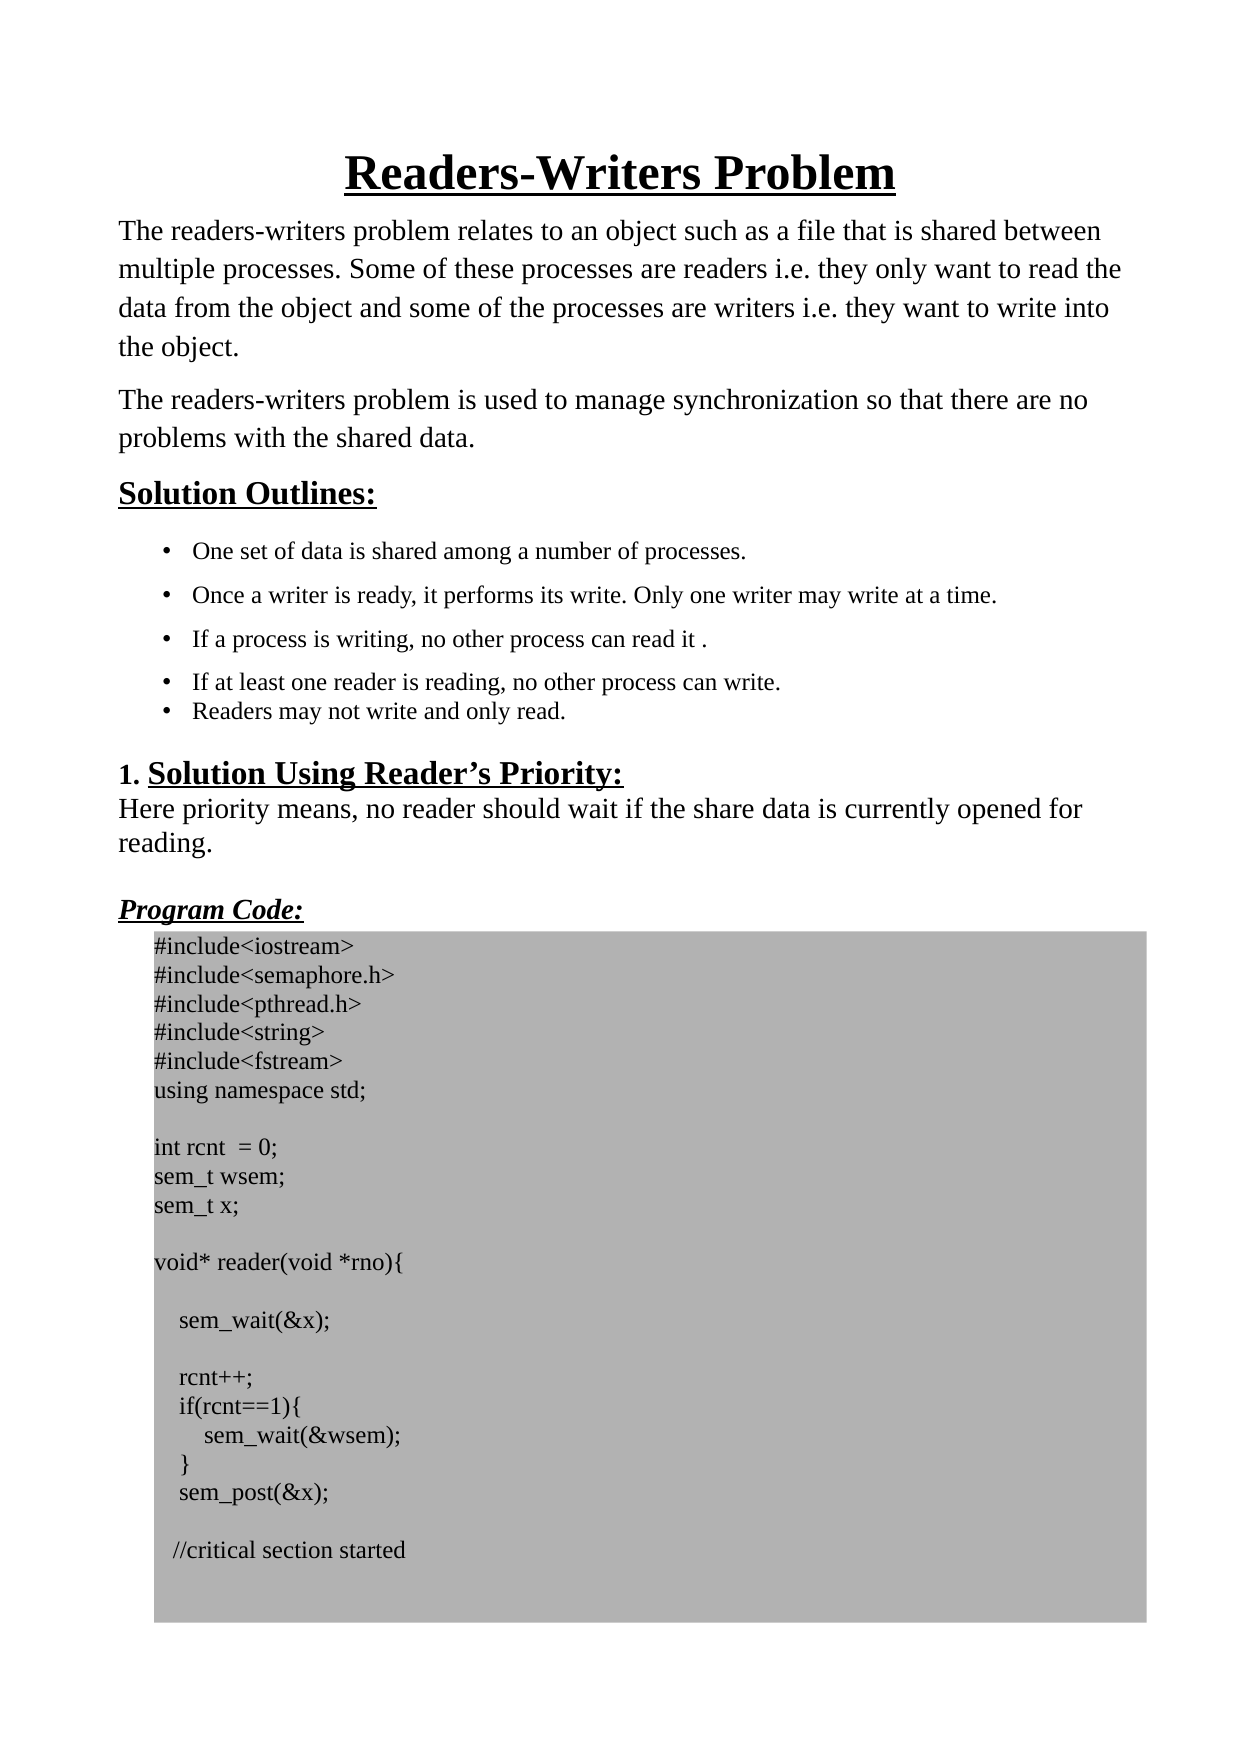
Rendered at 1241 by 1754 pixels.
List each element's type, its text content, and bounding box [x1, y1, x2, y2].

list If at least one reader is reading, no other process can write. [162, 667, 1122, 696]
list Readers may not write and only read. [162, 696, 1122, 724]
text Here priority means, no reader should wait if the share data is currently opened for reading. [118, 792, 1122, 859]
list If a process is writing, no other process can read it . [162, 624, 1122, 652]
list One set of data is shared among a number of processes. [162, 532, 1122, 566]
text 1. Solution Using Reader’s Priority: [118, 753, 1122, 792]
text Program Code: [118, 892, 1122, 926]
subtitle Readers-Writers Problem [118, 143, 1122, 201]
text The readers-writers problem relates to an object such as a file that is shared between multiple processes. Some of these processes are readers i.e. they only want to read the data from the object and some of the processes are writers i.e. they want to write into the object. [118, 213, 1122, 362]
text The readers-writers problem is used to manage synchronization so that there are no problems with the shared data. [118, 382, 1122, 454]
list Once a writer is ready, it performs its write. Only one writer may write at a time. [162, 580, 1122, 609]
text Solution Outlines: [118, 473, 1122, 512]
